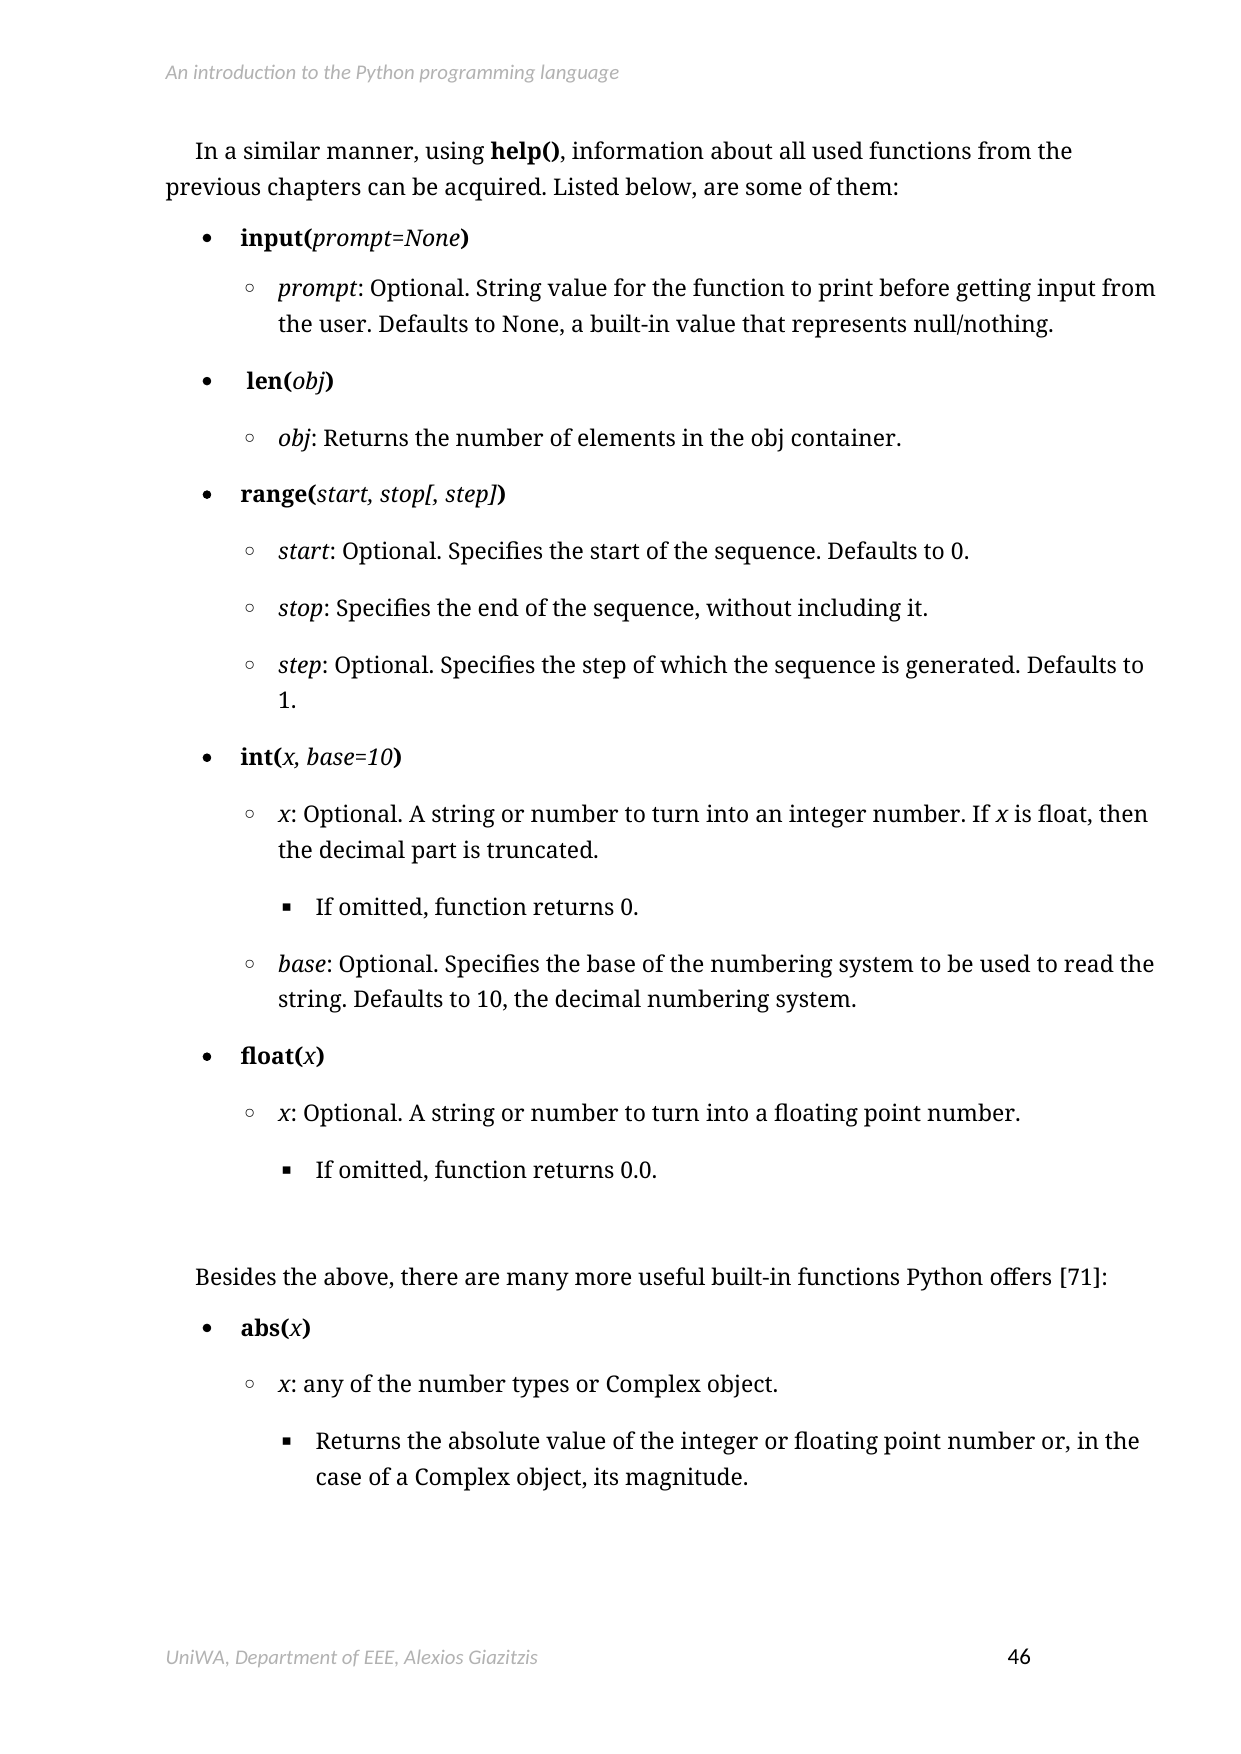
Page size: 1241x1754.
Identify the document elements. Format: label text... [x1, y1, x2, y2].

list base: Optional. Specifies the base of the numbering system to be used to read the string. Defaults to 10, the decimal numbering system. [240, 947, 1169, 1015]
list len(obj) [203, 365, 1169, 396]
list start: Optional. Specifies the start of the sequence. Defaults to 0. [240, 535, 1169, 566]
list stop: Specifies the end of the sequence, without including it. [240, 592, 1169, 623]
list int(x, base=10) [203, 741, 1169, 772]
list input(prompt=None) [203, 221, 1169, 253]
list If omitted, function returns 0. [278, 891, 1169, 922]
list prompt: Optional. String value for the function to print before getting input from the user. Defaults to None, a built-in value that represents null/nothing. [240, 272, 1169, 339]
list If omitted, function returns 0.0. [278, 1154, 1169, 1185]
list x: any of the number types or Complex object. [240, 1368, 1169, 1399]
list obj: Returns the number of elements in the obj container. [240, 421, 1169, 453]
text In a similar manner, using help(), information about all used functions from the previous chapters can be acquired. Listed below, are some of them: [165, 135, 1169, 202]
list step: Optional. Specifies the step of which the sequence is generated. Defaults to 1. [240, 648, 1169, 716]
list range(start, stop[, step]) [203, 478, 1169, 509]
list Returns the absolute value of the integer or floating point number or, in the case of a Complex object, its magnitude. [278, 1425, 1169, 1492]
list abs(x) [203, 1312, 1169, 1343]
list x: Optional. A string or number to turn into a floating point number. [240, 1097, 1169, 1128]
list x: Optional. A string or number to turn into an integer number. If x is float, then the decimal part is truncated. [240, 798, 1169, 865]
list float(x) [203, 1040, 1169, 1071]
text Besides the above, there are many more useful built-in functions Python offers [71]: [165, 1261, 1169, 1292]
